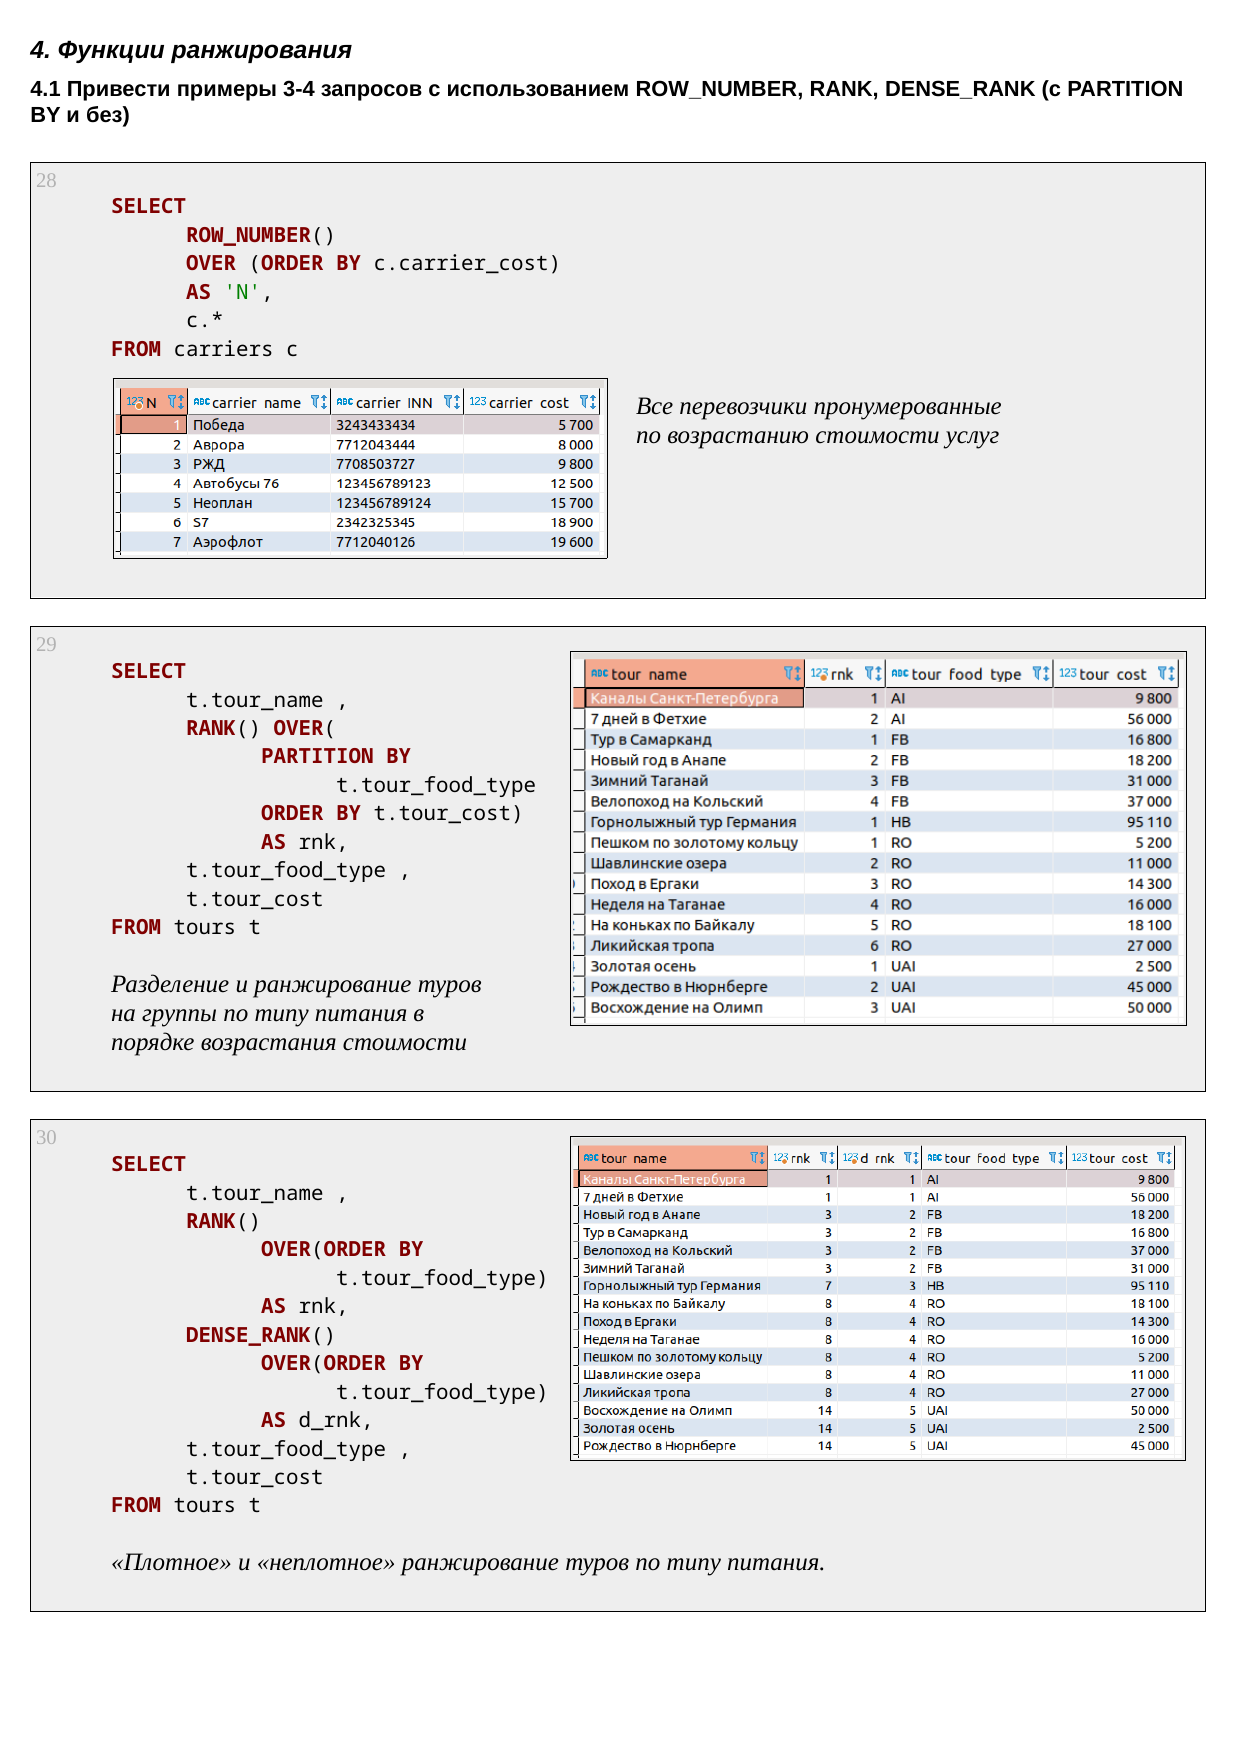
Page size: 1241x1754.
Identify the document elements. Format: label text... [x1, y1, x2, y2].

table_header 29 SELECT t.tour_name , RANK() OVER( PARTITION BY t.tour_food_type ORDER BY t.tour_cost) AS rnk, t.tour_food_type , t.tour_cost FROM tours t Разделение и ранжирование туров на группы по типу питания в порядке возрастания стоимости [31, 627, 1205, 1091]
picture [573, 653, 1184, 1023]
subtitle 4. Функции ранжирования [30, 35, 1205, 64]
subtitle 4.1 Привести примеры 3-4 запросов с использованием ROW_NUMBER, RANK, DENSE_RANK (c PARTITION BY и без) [30, 76, 1205, 127]
picture [573, 1138, 1182, 1458]
picture [115, 380, 604, 555]
table_header 30 SELECT t.tour_name , RANK() OVER(ORDER BY t.tour_food_type) AS rnk, DENSE_RANK() OVER(ORDER BY t.tour_food_type) AS d_rnk, t.tour_food_type , t.tour_cost FROM tours t «Плотное» и «неплотное» ранжирование туров по типу питания. [31, 1120, 1205, 1611]
table_header 28 SELECT ROW_NUMBER() OVER (ORDER BY c.carrier_cost) AS 'N', c.* FROM carriers c Все перевозчики пронумерованные по возрастанию стоимости услуг [31, 163, 1205, 597]
